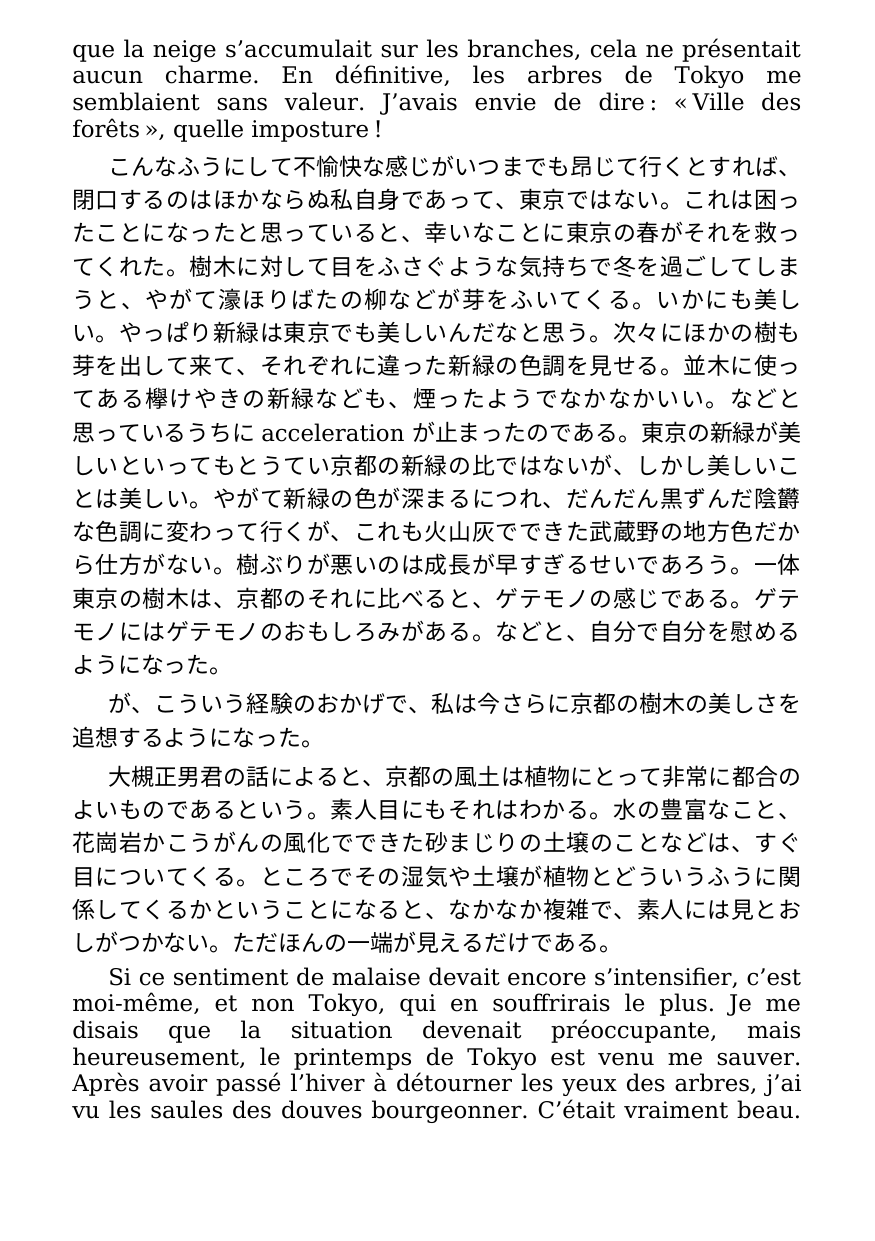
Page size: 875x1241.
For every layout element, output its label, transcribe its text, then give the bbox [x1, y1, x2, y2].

text こんなふうにして不愉快な感じがいつまでも昂じて行くとすれば、閉口するのはほかならぬ私自身であって、東京ではない。これは困ったことになったと思っていると、幸いなことに東京の春がそれを救ってくれた。樹木に対して目をふさぐような気持ちで冬を過ごしてしまうと、やがて濠ほりばたの柳などが芽をふいてくる。いかにも美しい。やっぱり新緑は東京でも美しいんだなと思う。次々にほかの樹も芽を出して来て、それぞれに違った新緑の色調を見せる。並木に使ってある欅けやきの新緑なども、煙ったようでなかなかいい。などと思っているうちに acceleration が止まったのである。東京の新緑が美しいといってもとうてい京都の新緑の比ではないが、しかし美しいことは美しい。やがて新緑の色が深まるにつれ、だんだん黒ずんだ陰欝な色調に変わって行くが、これも火山灰でできた武蔵野の地方色だから仕方がない。樹ぶりが悪いのは成長が早すぎるせいであろう。一体東京の樹木は、京都のそれに比べると、ゲテモノの感じである。ゲテモノにはゲテモノのおもしろみがある。などと、自分で自分を慰めるようになった。 [72, 149, 802, 680]
text が、こういう経験のおかげで、私は今さらに京都の樹木の美しさを追想するようになった。 [72, 686, 802, 753]
text que la neige s’accumulait sur les branches, cela ne présentait aucun charme. En définitive, les arbres de Tokyo me semblaient sans valeur. J’avais envie de dire : « Ville des forêts », quelle imposture ! [72, 36, 802, 143]
text Si ce sentiment de malaise devait encore s’intensifier, c’est moi-même, et non Tokyo, qui en souffrirais le plus. Je me disais que la situation devenait préoccupante, mais heureusement, le printemps de Tokyo est venu me sauver. Après avoir passé l’hiver à détourner les yeux des arbres, j’ai vu les saules des douves bourgeonner. C’était vraiment beau. [72, 964, 802, 1124]
text 大槻正男君の話によると、京都の風土は植物にとって非常に都合のよいものであるという。素人目にもそれはわかる。水の豊富なこと、花崗岩かこうがんの風化でできた砂まじりの土壌のことなどは、すぐ目についてくる。ところでその湿気や土壌が植物とどういうふうに関係してくるかということになると、なかなか複雑で、素人には見とおしがつかない。ただほんの一端が見えるだけである。 [72, 759, 802, 958]
